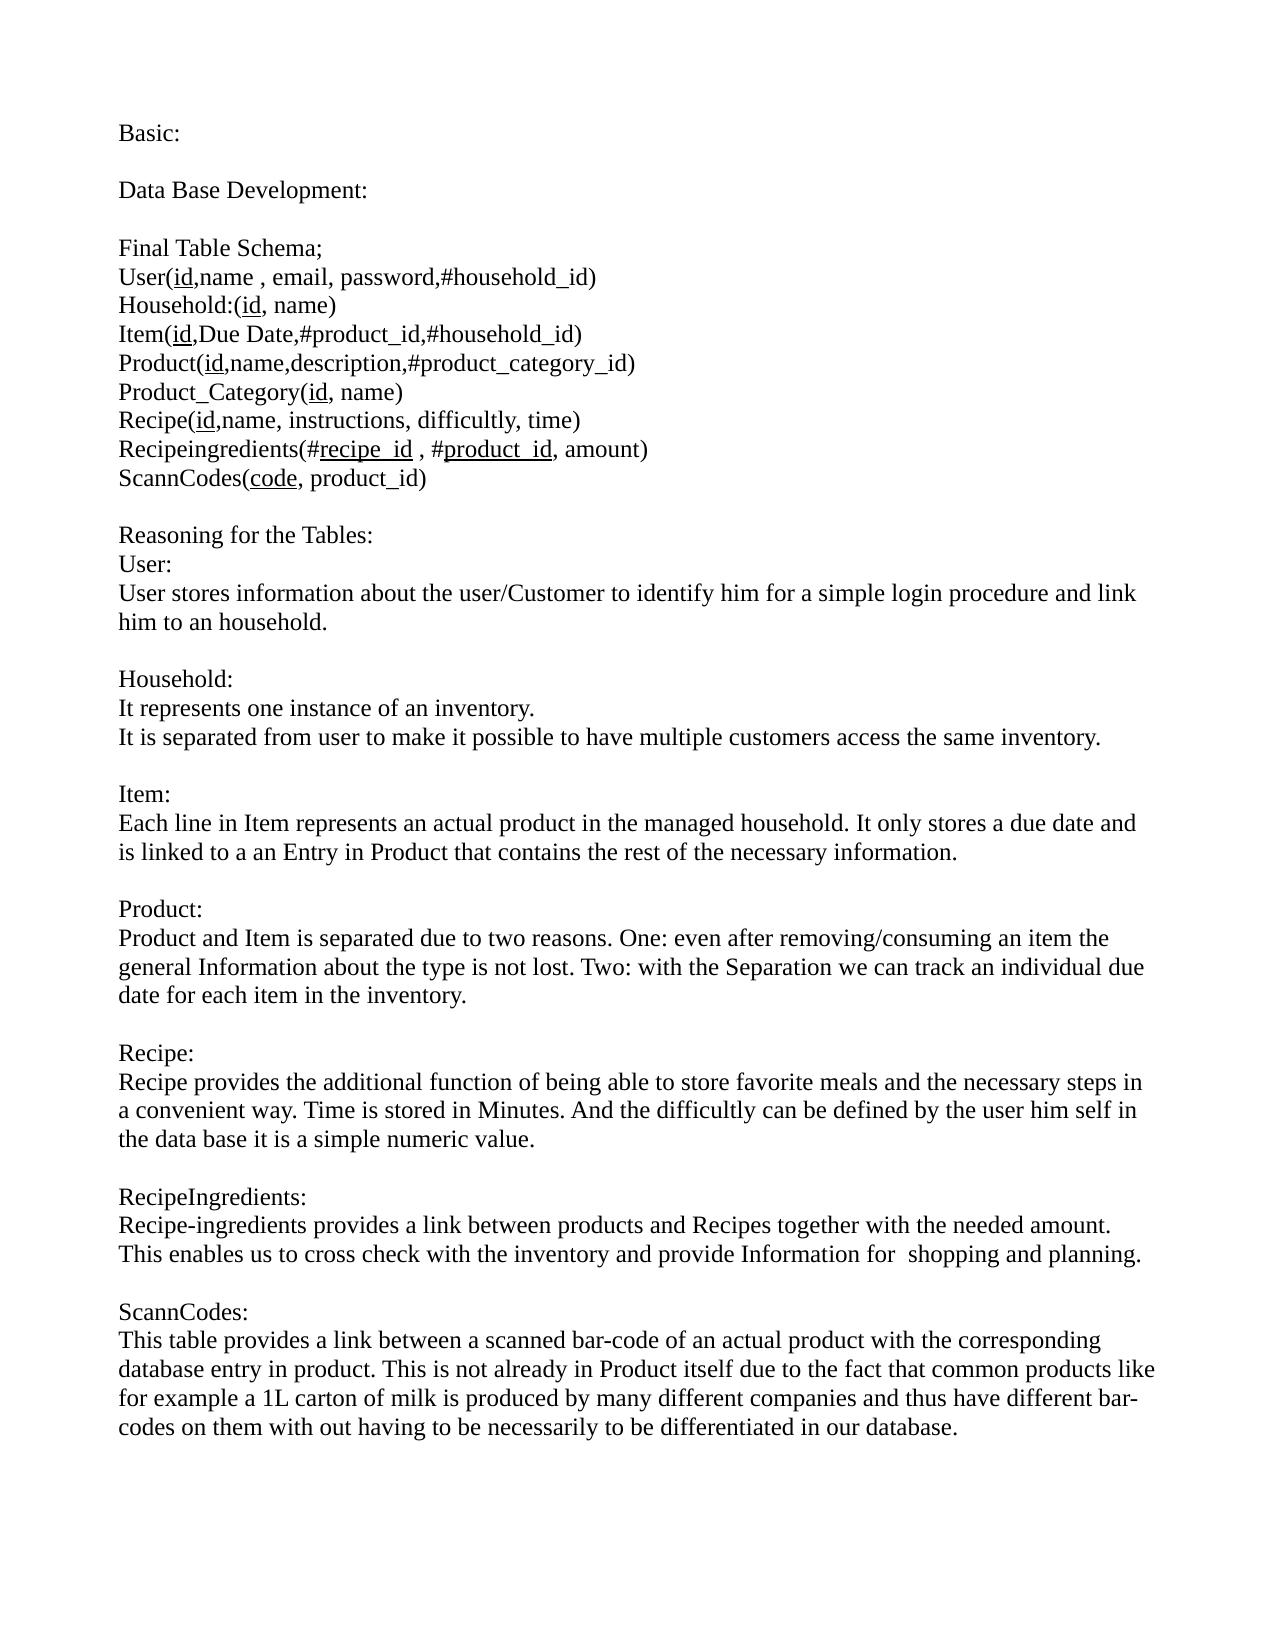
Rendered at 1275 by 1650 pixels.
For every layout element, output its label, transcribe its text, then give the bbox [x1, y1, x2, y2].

text RecipeIngredients: [118, 1182, 1157, 1211]
text Each line in Item represents an actual product in the managed household. It only stores a due date and is linked to a an Entry in Product that contains the rest of the necessary information. [118, 808, 1157, 866]
text Product_Category(id, name) [118, 377, 1157, 406]
text Recipe-ingredients provides a link between products and Recipes together with the needed amount. This enables us to cross check with the inventory and provide Information for shopping and planning. [118, 1211, 1157, 1268]
text Basic: [118, 118, 1157, 147]
text Final Table Schema; [118, 233, 1157, 262]
text User: [118, 549, 1157, 578]
text It represents one instance of an inventory. [118, 693, 1157, 722]
text User stores information about the user/Customer to identify him for a simple login procedure and link him to an household. [118, 578, 1157, 636]
text Recipeingredients(#recipe_id , #product_id, amount) [118, 434, 1157, 463]
text Recipe: [118, 1038, 1157, 1067]
text Household:(id, name) [118, 291, 1157, 319]
text Item(id,Due Date,#product_id,#household_id) [118, 319, 1157, 348]
text This table provides a link between a scanned bar-code of an actual product with the corresponding database entry in product. This is not already in Product itself due to the fact that common products like for example a 1L carton of milk is produced by many different companies and thus have different bar-codes on them with out having to be necessarily to be differentiated in our database. [118, 1326, 1157, 1441]
text Product: [118, 894, 1157, 923]
text Item: [118, 779, 1157, 808]
text Product and Item is separated due to two reasons. One: even after removing/consuming an item the general Information about the type is not lost. Two: with the Separation we can track an individual due date for each item in the inventory. [118, 923, 1157, 1009]
text User(id,name , email, password,#household_id) [118, 262, 1157, 291]
text ScannCodes(code, product_id) [118, 463, 1157, 492]
text Recipe(id,name, instructions, difficultly, time) [118, 406, 1157, 434]
text Reasoning for the Tables: [118, 521, 1157, 549]
text Household: [118, 664, 1157, 693]
text It is separated from user to make it possible to have multiple customers access the same inventory. [118, 722, 1157, 751]
text Recipe provides the additional function of being able to store favorite meals and the necessary steps in a convenient way. Time is stored in Minutes. And the difficultly can be defined by the user him self in the data base it is a simple numeric value. [118, 1067, 1157, 1153]
text ScannCodes: [118, 1297, 1157, 1326]
text Data Base Development: [118, 176, 1157, 204]
text Product(id,name,description,#product_category_id) [118, 348, 1157, 377]
